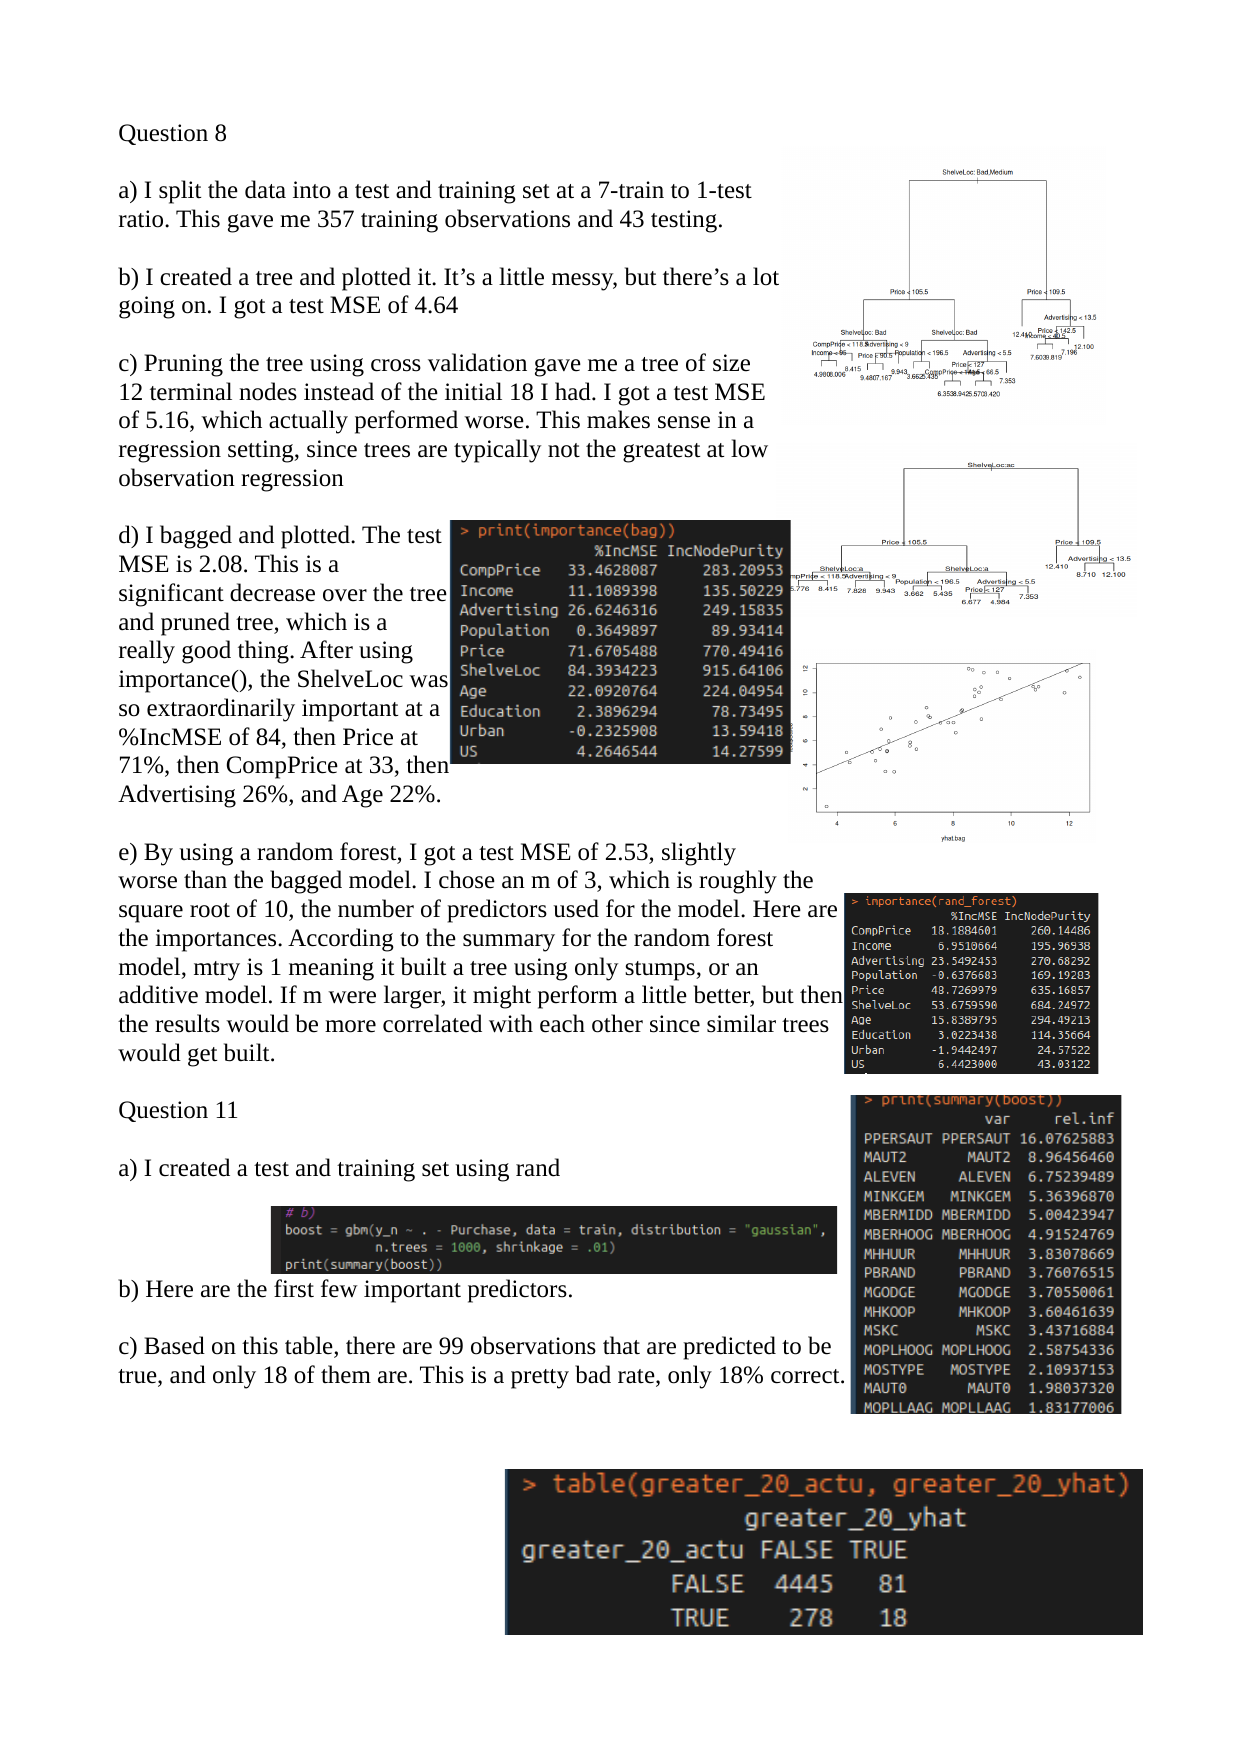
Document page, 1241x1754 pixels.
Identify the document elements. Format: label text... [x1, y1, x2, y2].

text a) I created a test and training set using rand [118, 1153, 850, 1182]
text c) Pruning the tree using cross validation gave me a tree of size 12 terminal nodes instead of the initial 18 I had. I got a test MSE of 5.16, which actually performed worse. This makes sense in a regression setting, since trees are typically not the greatest at low observation regression [118, 348, 1122, 492]
picture [504, 1469, 1143, 1635]
picture [449, 442, 1138, 843]
text Question 11 [118, 1096, 850, 1124]
text e) By using a random forest, I got a test MSE of 2.53, slightly worse than the bagged model. I chose an m of 3, which is roughly the square root of 10, the number of predictors used for the model. Here are the importances. According to the summary for the random forest model, mtry is 1 meaning it built a tree using only stumps, or an additive model. If m were larger, it might perform a little better, but then the results would be more correlated with each other since similar trees would get built. [118, 837, 1122, 1067]
text b) I created a tree and plotted it. It’s a little messy, but there’s a lot going on. I got a test MSE of 4.64 [118, 262, 781, 319]
text [791, 617, 1122, 808]
picture [850, 1095, 1122, 1414]
text a) I split the data into a test and training set at a 7-train to 1-test ratio. This gave me 357 training observations and 43 testing. [118, 176, 781, 233]
picture [781, 146, 1106, 425]
text Question 8 [118, 118, 1122, 147]
picture [844, 893, 1099, 1074]
picture [270, 1206, 838, 1274]
text b) Here are the first few important predictors. [118, 1211, 850, 1303]
text d) I bagged and plotted. The test MSE is 2.08. This is a significant decrease over the tree and pruned tree, which is a really good thing. After using importance(), the ShelveLoc was so extraordinarily important at a %IncMSE of 84, then Price at 71%, then CompPrice at 33, then Advertising 26%, and Age 22%. [118, 521, 787, 808]
text c) Based on this table, there are 99 observations that are predicted to be true, and only 18 of them are. This is a pretty bad rate, only 18% correct. [118, 1331, 850, 1389]
